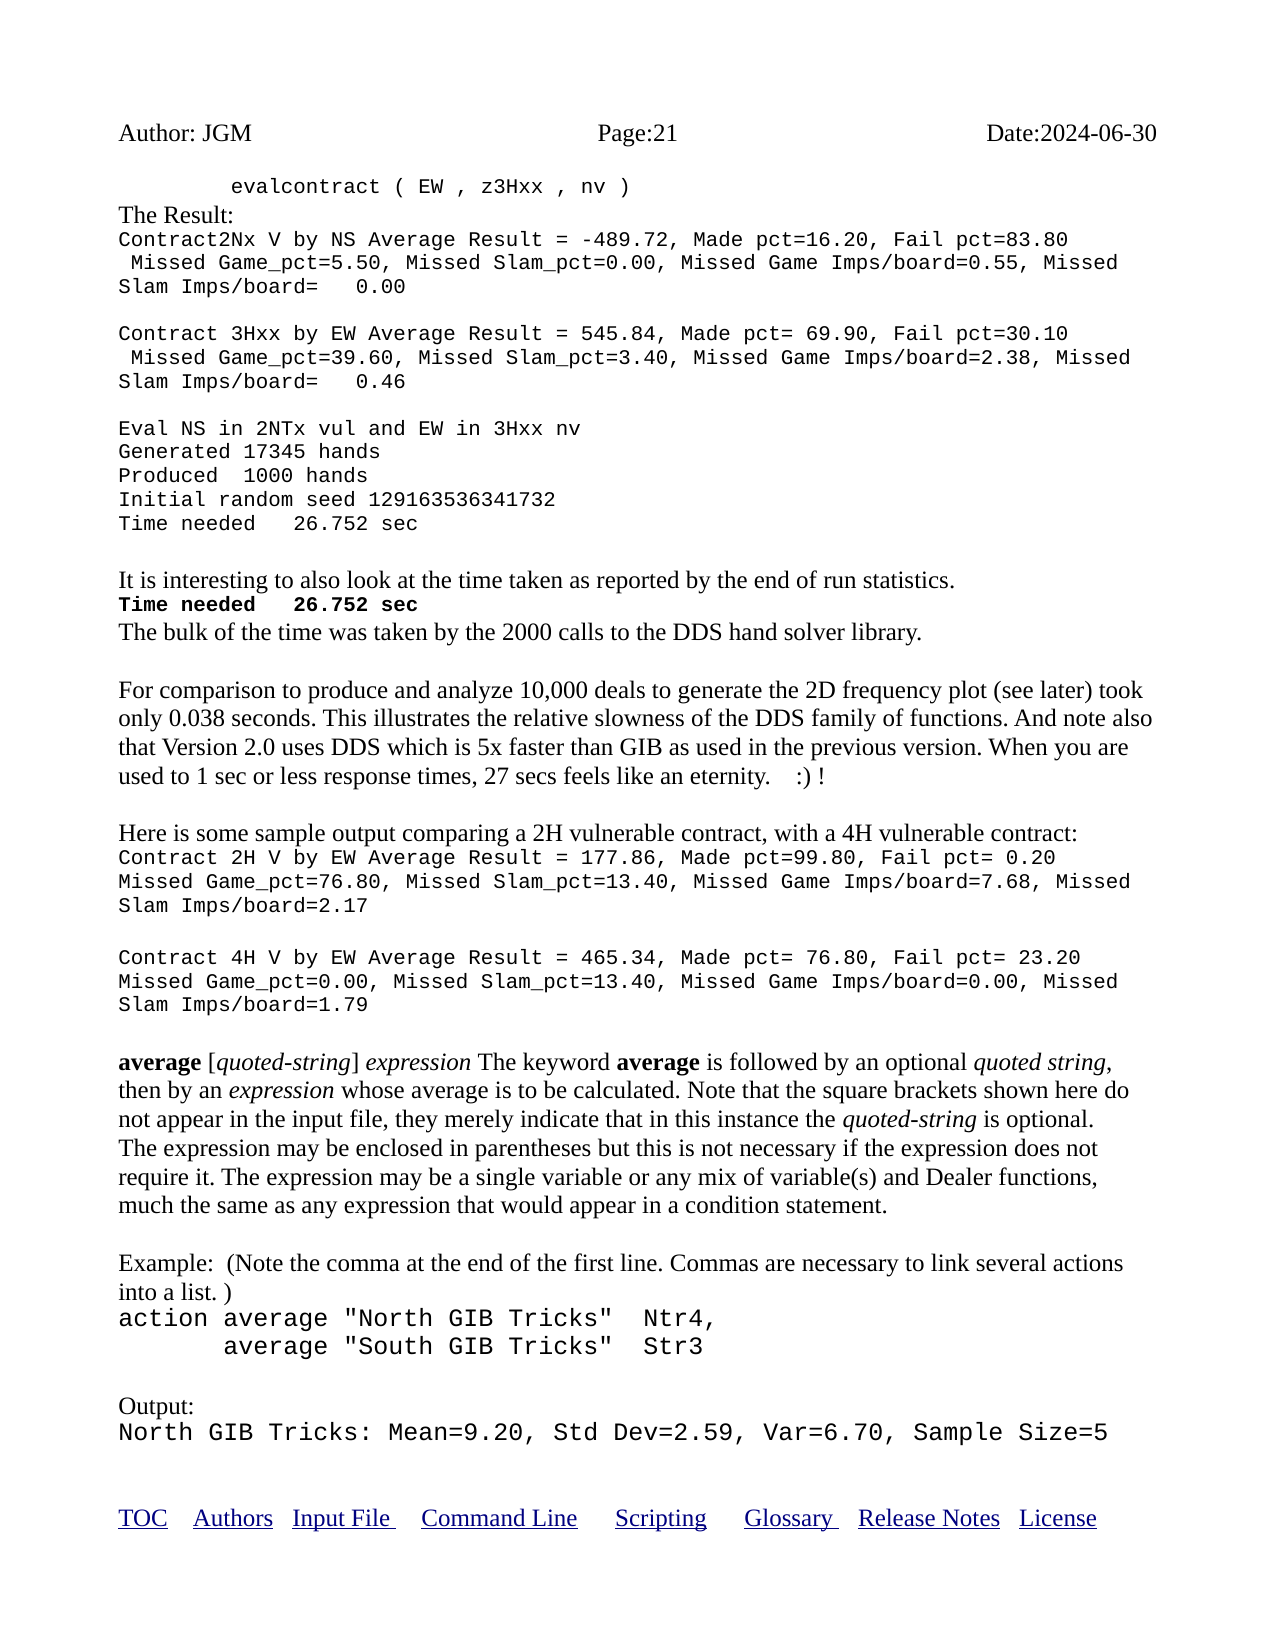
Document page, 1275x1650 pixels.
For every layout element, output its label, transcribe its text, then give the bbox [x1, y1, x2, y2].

text For comparison to produce and analyze 10,000 deals to generate the 2D frequency plot (see later) took only 0.038 seconds. This illustrates the relative slowness of the DDS family of functions. And note also that Version 2.0 uses DDS which is 5x faster than GIB as used in the previous version. When you are used to 1 sec or less response times, 27 secs feels like an eternity. :) ! [118, 675, 1157, 790]
text Time needed 26.752 sec [118, 594, 1157, 617]
text The expression may be enclosed in parentheses but this is not necessary if the expression does not require it. The expression may be a single variable or any mix of variable(s) and Dealer functions, much the same as any expression that would appear in a condition statement. [118, 1133, 1157, 1219]
text average [quoted-string] expression The keyword average is followed by an optional quoted string, then by an expression whose average is to be calculated. Note that the square brackets shown here do not appear in the input file, they merely indicate that in this instance the quoted-string is optional. [118, 1047, 1157, 1133]
text Missed Game_pct=0.00, Missed Slam_pct=13.40, Missed Game Imps/board=0.00, Missed Slam Imps/board=1.79 [118, 971, 1157, 1018]
text The bulk of the time was taken by the 2000 calls to the DDS hand solver library. [118, 617, 1157, 646]
text Output: [118, 1391, 1157, 1419]
text action average "North GIB Tricks" Ntr4, [118, 1305, 1157, 1334]
text Contract2Nx V by NS Average Result = -489.72, Made pct=16.20, Fail pct=83.80 [118, 229, 1157, 252]
text evalcontract ( EW , z3Hxx , nv ) [118, 176, 1157, 200]
text Eval NS in 2NTx vul and EW in 3Hxx nv [118, 418, 1157, 442]
text Contract 2H V by EW Average Result = 177.86, Made pct=99.80, Fail pct= 0.20 [118, 847, 1157, 871]
text average "South GIB Tricks" Str3 [118, 1334, 1157, 1362]
text Missed Game_pct=5.50, Missed Slam_pct=0.00, Missed Game Imps/board=0.55, Missed Slam Imps/board= 0.00 [118, 252, 1157, 300]
text Time needed 26.752 sec [118, 512, 1157, 536]
text The Result: [118, 200, 1157, 229]
text Initial random seed 129163536341732 [118, 489, 1157, 512]
text Contract 4H V by EW Average Result = 465.34, Made pct= 76.80, Fail pct= 23.20 [118, 947, 1157, 971]
text Contract 3Hxx by EW Average Result = 545.84, Made pct= 69.90, Fail pct=30.10 [118, 323, 1157, 347]
text North GIB Tricks: Mean=9.20, Std Dev=2.59, Var=6.70, Sample Size=5 [118, 1419, 1157, 1448]
text It is interesting to also look at the time taken as reported by the end of run statistics. [118, 565, 1157, 594]
text Missed Game_pct=76.80, Missed Slam_pct=13.40, Missed Game Imps/board=7.68, Missed Slam Imps/board=2.17 [118, 871, 1157, 918]
text Produced 1000 hands [118, 465, 1157, 489]
text Generated 17345 hands [118, 442, 1157, 465]
text Missed Game_pct=39.60, Missed Slam_pct=3.40, Missed Game Imps/board=2.38, Missed Slam Imps/board= 0.46 [118, 347, 1157, 394]
text Example: (Note the comma at the end of the first line. Commas are necessary to link several actions into a list. ) [118, 1248, 1157, 1305]
text Here is some sample output comparing a 2H vulnerable contract, with a 4H vulnerable contract: [118, 818, 1157, 847]
